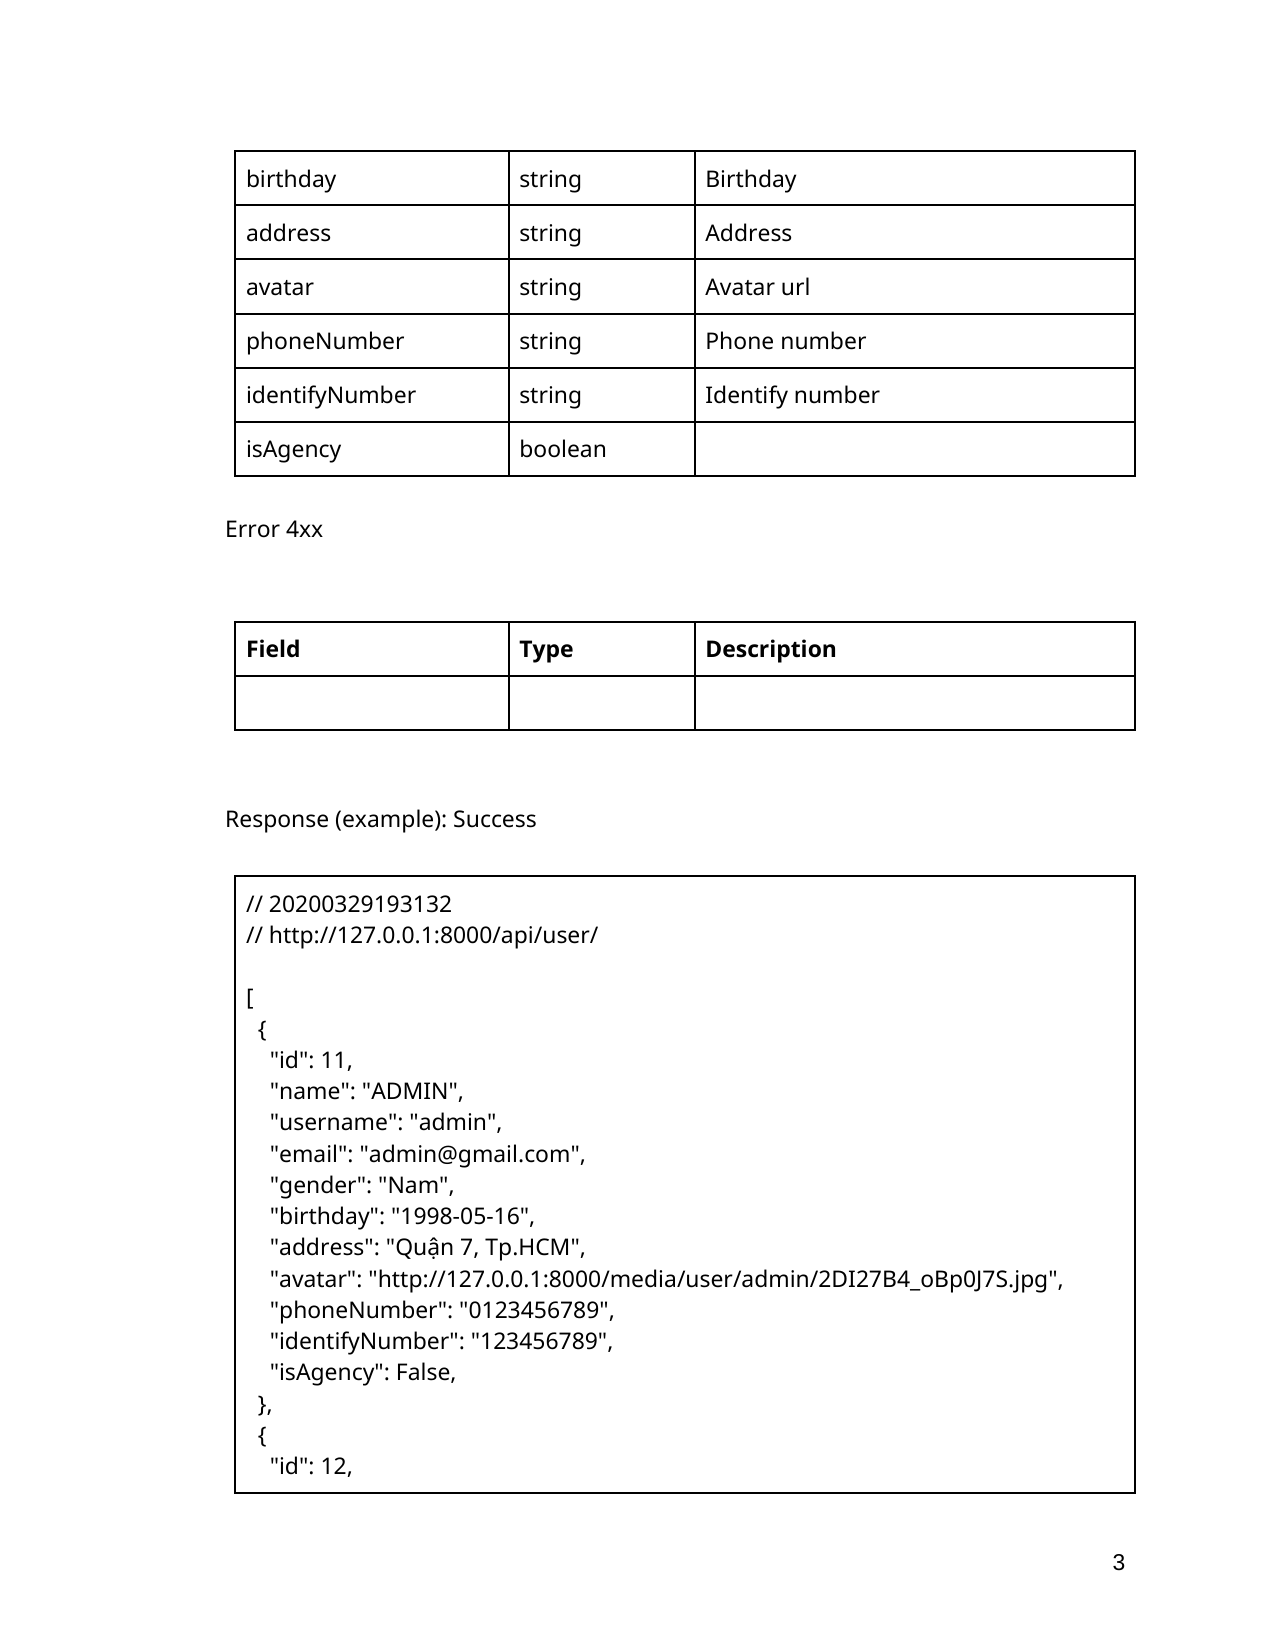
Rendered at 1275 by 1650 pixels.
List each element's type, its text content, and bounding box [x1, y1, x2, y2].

table_cell string [510, 260, 694, 312]
table_cell string [510, 152, 694, 204]
table_cell Identify number [696, 369, 1134, 421]
table_cell string [510, 206, 694, 258]
table_cell [696, 677, 1134, 729]
table_cell string [510, 369, 694, 421]
table_header Field [236, 623, 508, 675]
table_cell [236, 677, 508, 729]
table_cell Address [696, 206, 1134, 258]
table_cell address [236, 206, 508, 258]
text Error 4xx [225, 513, 1125, 544]
table_cell isAgency [236, 423, 508, 475]
table_cell string [510, 315, 694, 367]
table_header // 20200329193132 // http://127.0.0.1:8000/api/user/ [ { "id": 11, "name": "ADMIN", "username": "admin", "email": "admin@gmail.com", "gender": "Nam", "birthday": "1998-05-16", "address": "Quận 7, Tp.HCM", "avatar": "http://127.0.0.1:8000/media/user/admin/2DI27B4_oBp0J7S.jpg", "phoneNumber": "0123456789", "identifyNumber": "123456789", "isAgency": False, }, { "id": 12, [236, 877, 1134, 1492]
text Response (example): Success [225, 803, 1125, 834]
table_cell birthday [236, 152, 508, 204]
table_header Type [510, 623, 694, 675]
table_cell Phone number [696, 315, 1134, 367]
table_cell [510, 677, 694, 729]
table_header Description [696, 623, 1134, 675]
table_cell Birthday [696, 152, 1134, 204]
table_cell avatar [236, 260, 508, 312]
table_cell boolean [510, 423, 694, 475]
table_cell phoneNumber [236, 315, 508, 367]
table_cell [696, 423, 1134, 475]
table_cell Avatar url [696, 260, 1134, 312]
table_cell identifyNumber [236, 369, 508, 421]
